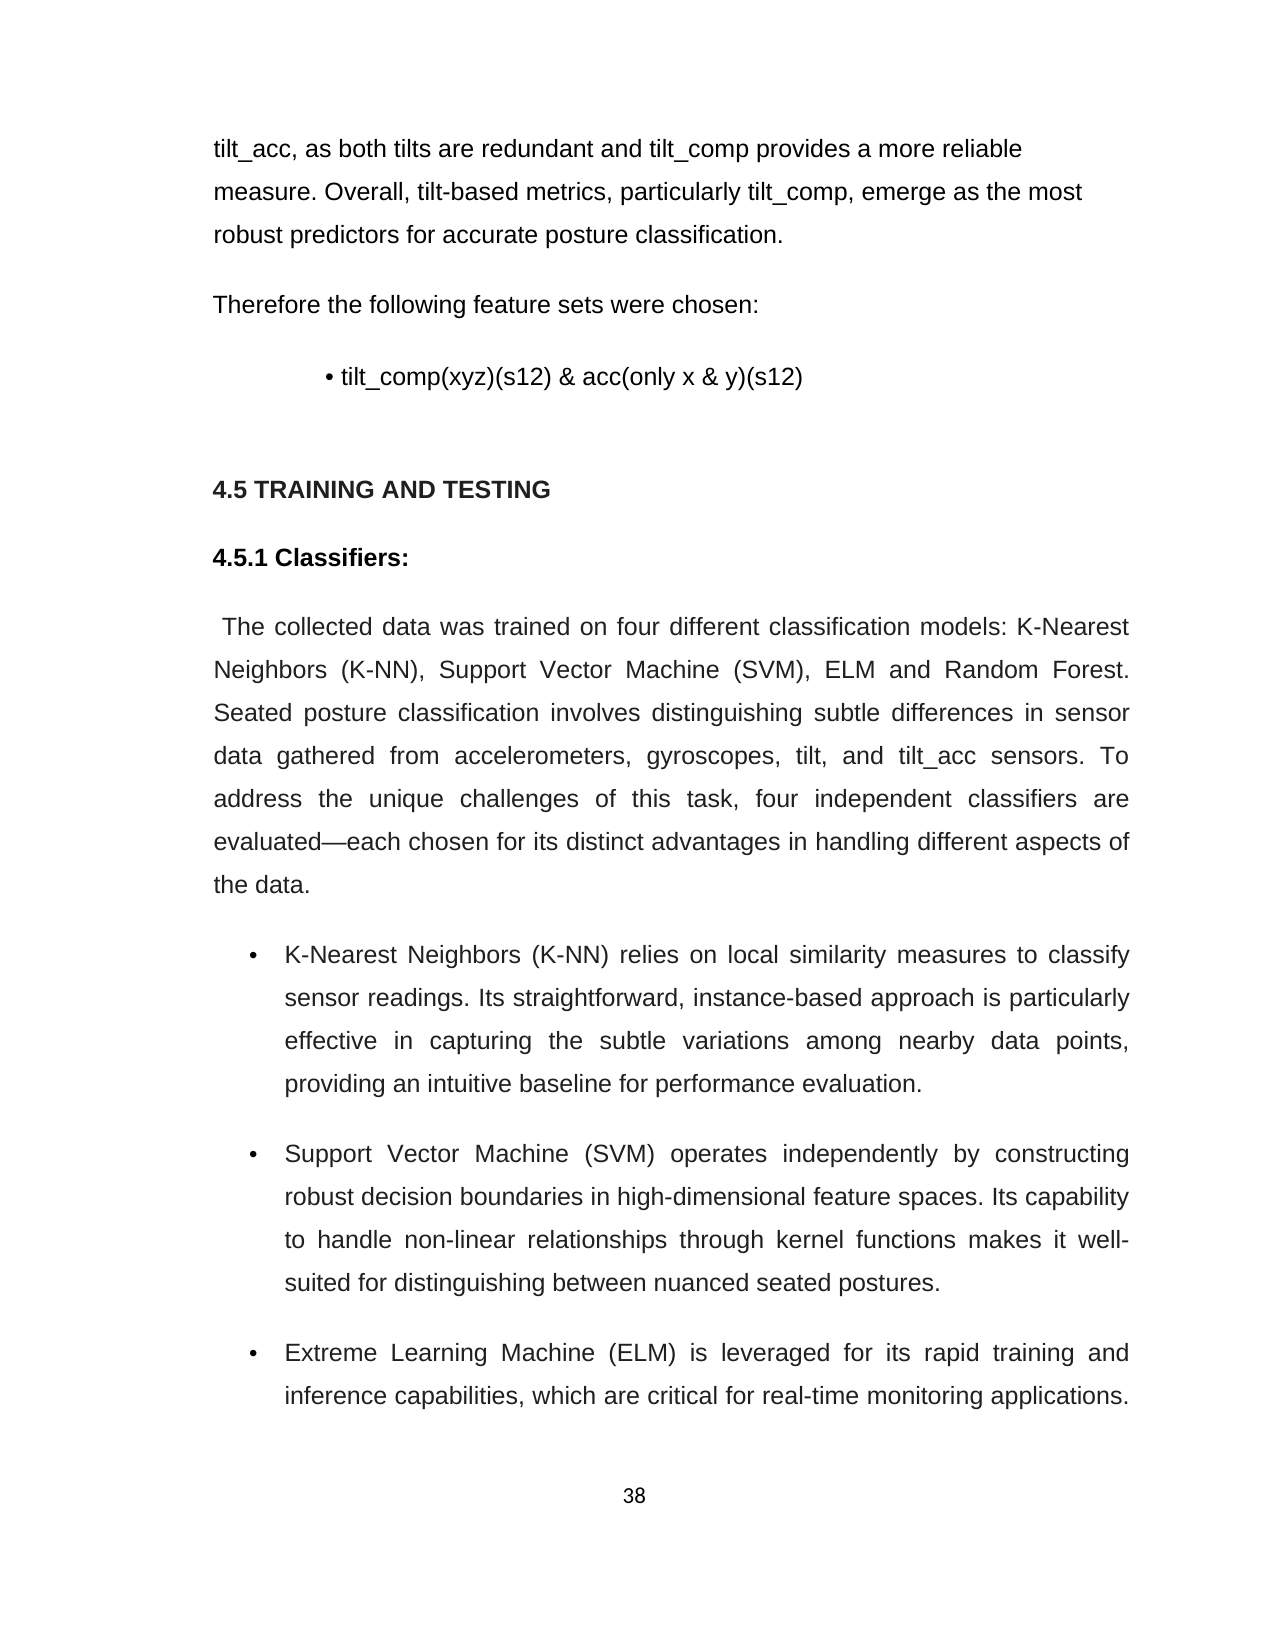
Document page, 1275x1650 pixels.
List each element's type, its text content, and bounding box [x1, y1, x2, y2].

text Therefore the following feature sets were chosen: [212, 290, 1128, 319]
list K-Nearest Neighbors (K-NN) relies on local similarity measures to classify sensor readings. Its straightforward, instance-based approach is particularly effective in capturing the subtle variations among nearby data points, providing an intuitive baseline for performance evaluation. [249, 940, 1131, 1098]
list Extreme Learning Machine (ELM) is leveraged for its rapid training and inference capabilities, which are critical for real-time monitoring applications. [249, 1338, 1131, 1410]
list Support Vector Machine (SVM) operates independently by constructing robust decision boundaries in high-dimensional feature spaces. Its capability to handle non-linear relationships through kernel functions makes it well-suited for distinguishing between nuanced seated postures. [249, 1139, 1131, 1297]
subtitle 4.5 TRAINING AND TESTING [212, 475, 1137, 503]
text 4.5.1 Classifiers: [212, 543, 1137, 572]
text The collected data was trained on four different classification models: K-Nearest Neighbors (K-NN), Support Vector Machine (SVM), ELM and Random Forest. Seated posture classification involves distinguishing subtle differences in sensor data gathered from accelerometers, gyroscopes, tilt, and tilt_acc sensors. To address the unique challenges of this task, four independent classifiers are evaluated—each chosen for its distinct advantages in handling different aspects of the data. [212, 612, 1131, 899]
text • tilt_comp(xyz)(s12) & acc(only x & y)(s12) [325, 362, 1128, 391]
text tilt_acc, as both tilts are redundant and tilt_comp provides a more reliable measure. Overall, tilt-based metrics, particularly tilt_comp, emerge as the most robust predictors for accurate posture classification. [212, 134, 1128, 249]
